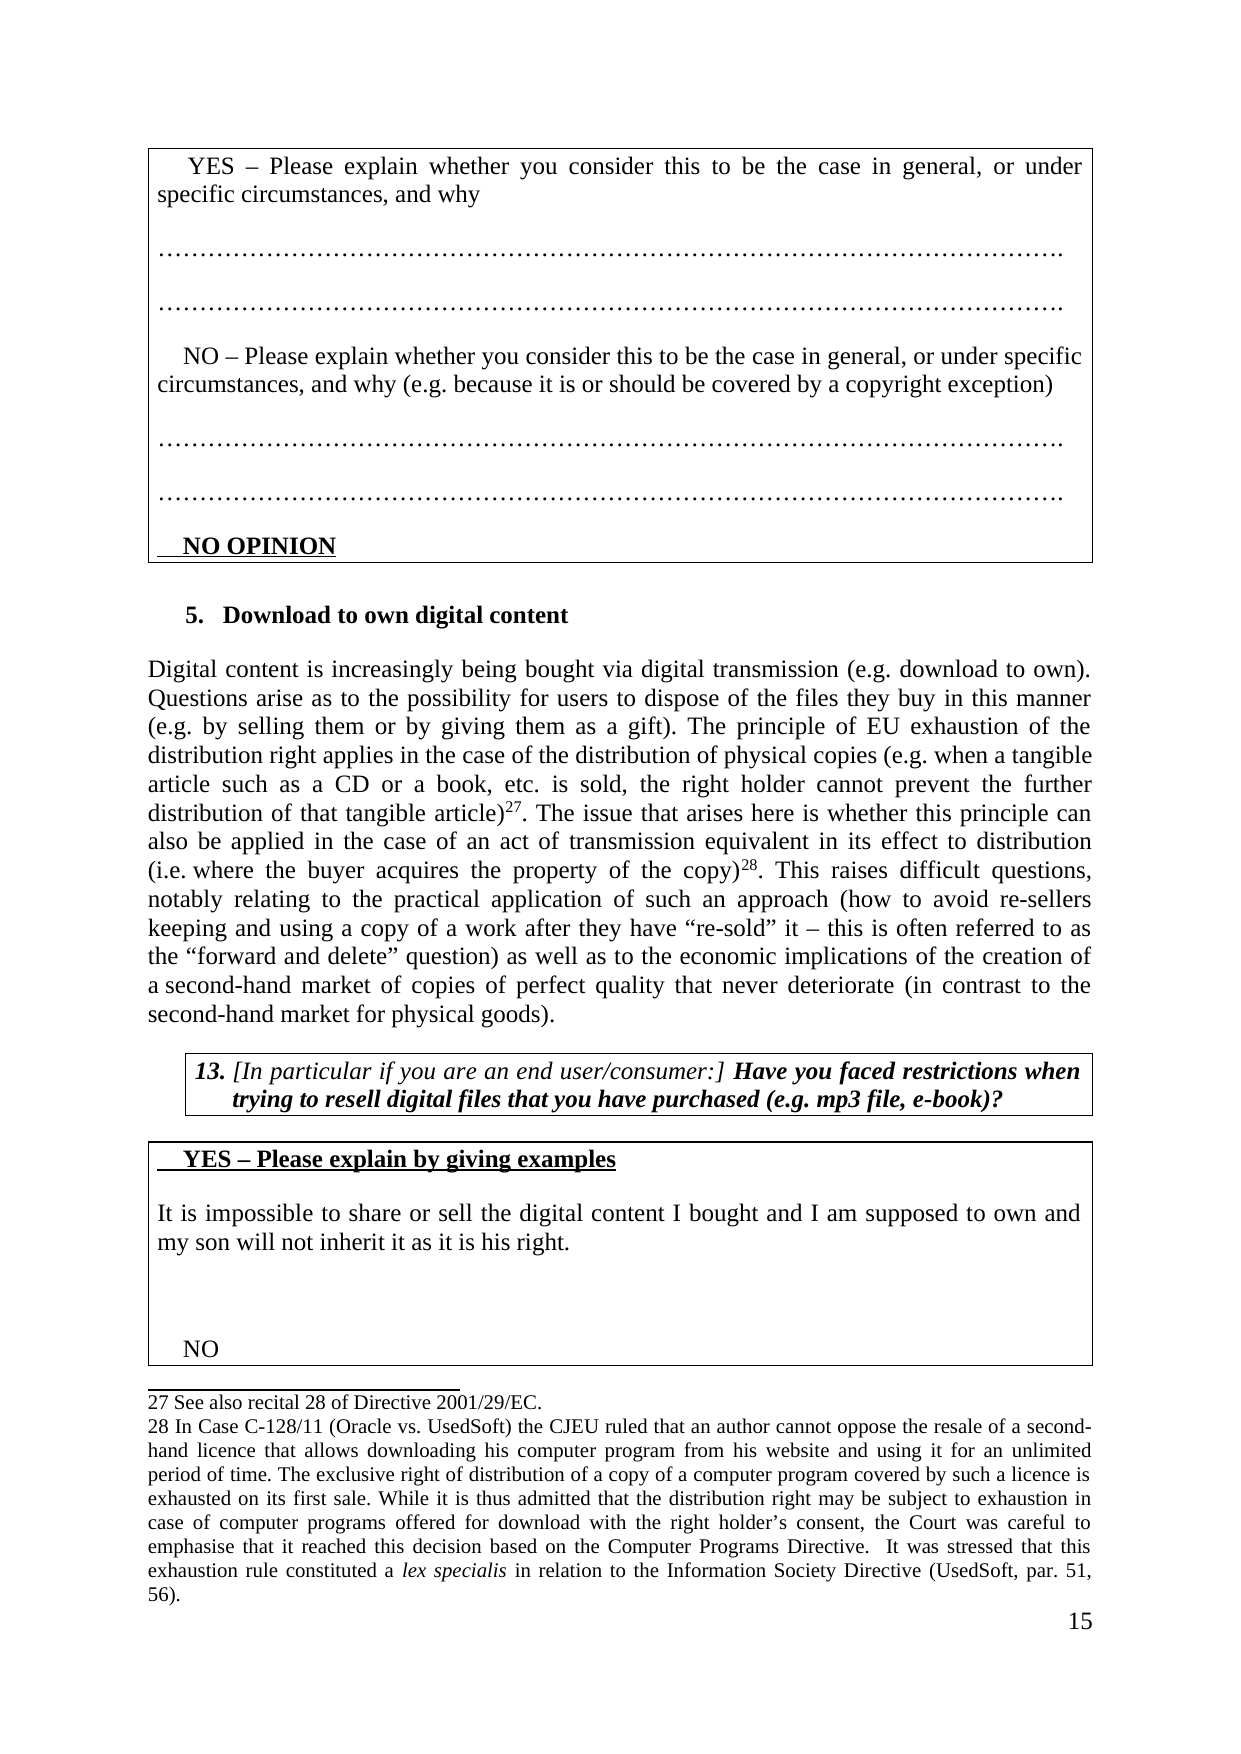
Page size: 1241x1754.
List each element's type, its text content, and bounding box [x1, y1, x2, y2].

text ………………………………………………………………………………………………. [149, 230, 1092, 262]
text It is impossible to share or sell the digital content I bought and I am supposed to own and my son will not inherit it as it is his right. [149, 1195, 1092, 1256]
subtitle Download to own digital content [185, 600, 1093, 629]
text  NO [149, 1331, 1092, 1365]
text  NO OPINION [149, 528, 1092, 562]
text ………………………………………………………………………………………………. [149, 420, 1092, 452]
text Digital content is increasingly being bought via digital transmission (e.g. download to own). Questions arise as to the possibility for users to dispose of the files they buy in this manner (e.g. by selling them or by giving them as a gift). The principle of EU exhaustion of the distribution right applies in the case of the distribution of physical copies (e.g. when a tangible article such as a CD or a book, etc. is sold, the right holder cannot prevent the further distribution of that tangible article). The issue that arises here is whether this principle can also be applied in the case of an act of transmission equivalent in its effect to distribution (i.e. where the buyer acquires the property of the copy). This raises difficult questions, notably relating to the practical application of such an approach (how to avoid re-sellers keeping and using a copy of a work after they have “re-sold” it – this is often referred to as the “forward and delete” question) as well as to the economic implications of the creation of a second-hand market of copies of perfect quality that never deteriorate (in contrast to the second-hand market for physical goods). [148, 654, 1093, 1028]
text  YES – Please explain whether you consider this to be the case in general, or under specific circumstances, and why [149, 149, 1092, 208]
text ………………………………………………………………………………………………. [149, 474, 1092, 506]
text See also recital 28 of Directive 2001/29/EC. [148, 1390, 1093, 1414]
text  YES – Please explain by giving examples [149, 1143, 1092, 1173]
list [In particular if you are an end user/consumer:] Have you faced restrictions when trying to resell digital files that you have purchased (e.g. mp3 file, e-book)? [186, 1054, 1092, 1115]
text In Case C-128/11 (Oracle vs. UsedSoft) the CJEU ruled that an author cannot oppose the resale of a second-hand licence that allows downloading his computer program from his website and using it for an unlimited period of time. The exclusive right of distribution of a copy of a computer program covered by such a licence is exhausted on its first sale. While it is thus admitted that the distribution right may be subject to exhaustion in case of computer programs offered for download with the right holder’s consent, the Court was careful to emphasise that it reached this decision based on the Computer Programs Directive. It was stressed that this exhaustion rule constituted a lex specialis in relation to the Information Society Directive (UsedSoft, par. 51, 56). [148, 1414, 1093, 1606]
text ………………………………………………………………………………………………. [149, 284, 1092, 316]
text  NO – Please explain whether you consider this to be the case in general, or under specific circumstances, and why (e.g. because it is or should be covered by a copyright exception) [149, 338, 1092, 398]
